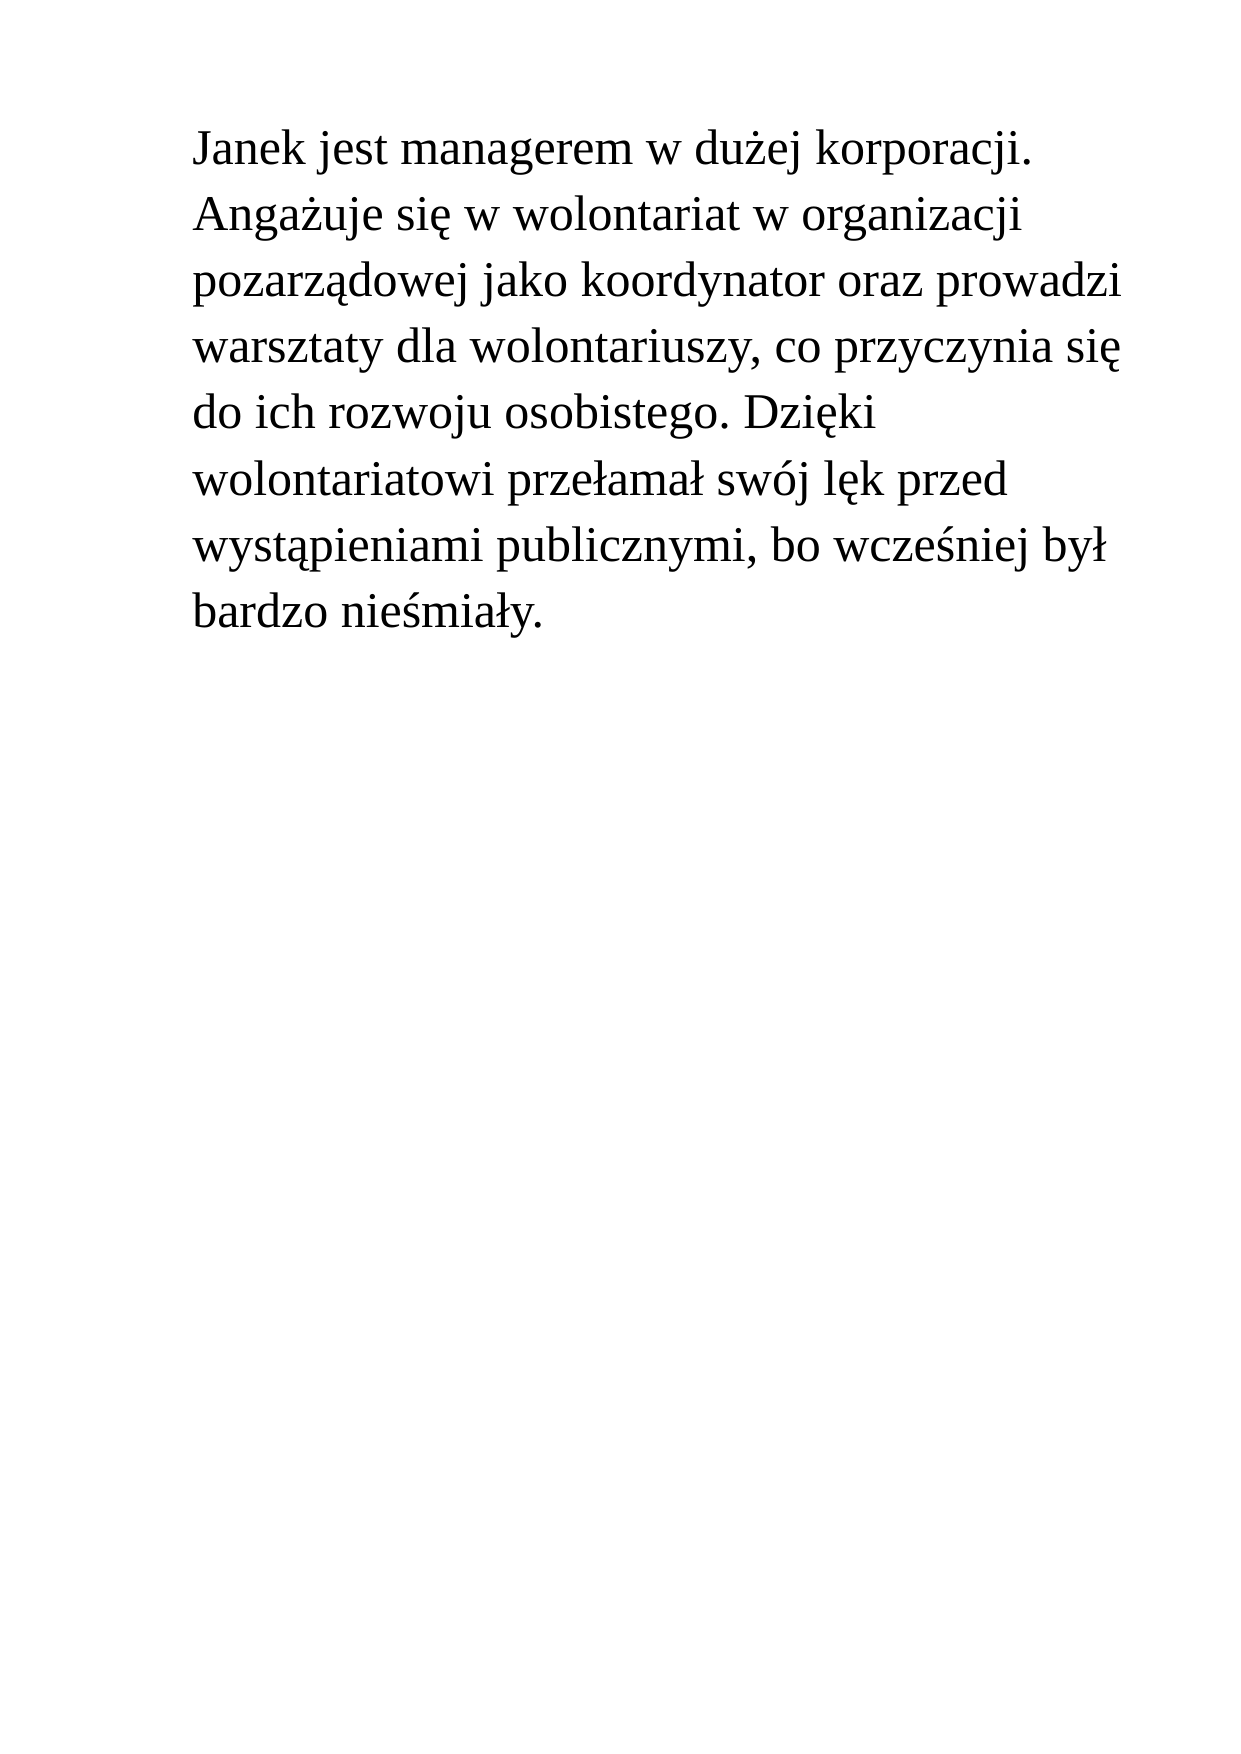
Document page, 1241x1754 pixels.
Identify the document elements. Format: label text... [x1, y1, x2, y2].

list Janek jest managerem w dużej korporacji. Angażuje się w wolontariat w organizacji pozarządowej jako koordynator oraz prowadzi warsztaty dla wolontariuszy, co przyczynia się do ich rozwoju osobistego. Dzięki wolontariatowi przełamał swój lęk przed wystąpieniami publicznymi, bo wcześniej był bardzo nieśmiały. [162, 118, 1122, 638]
